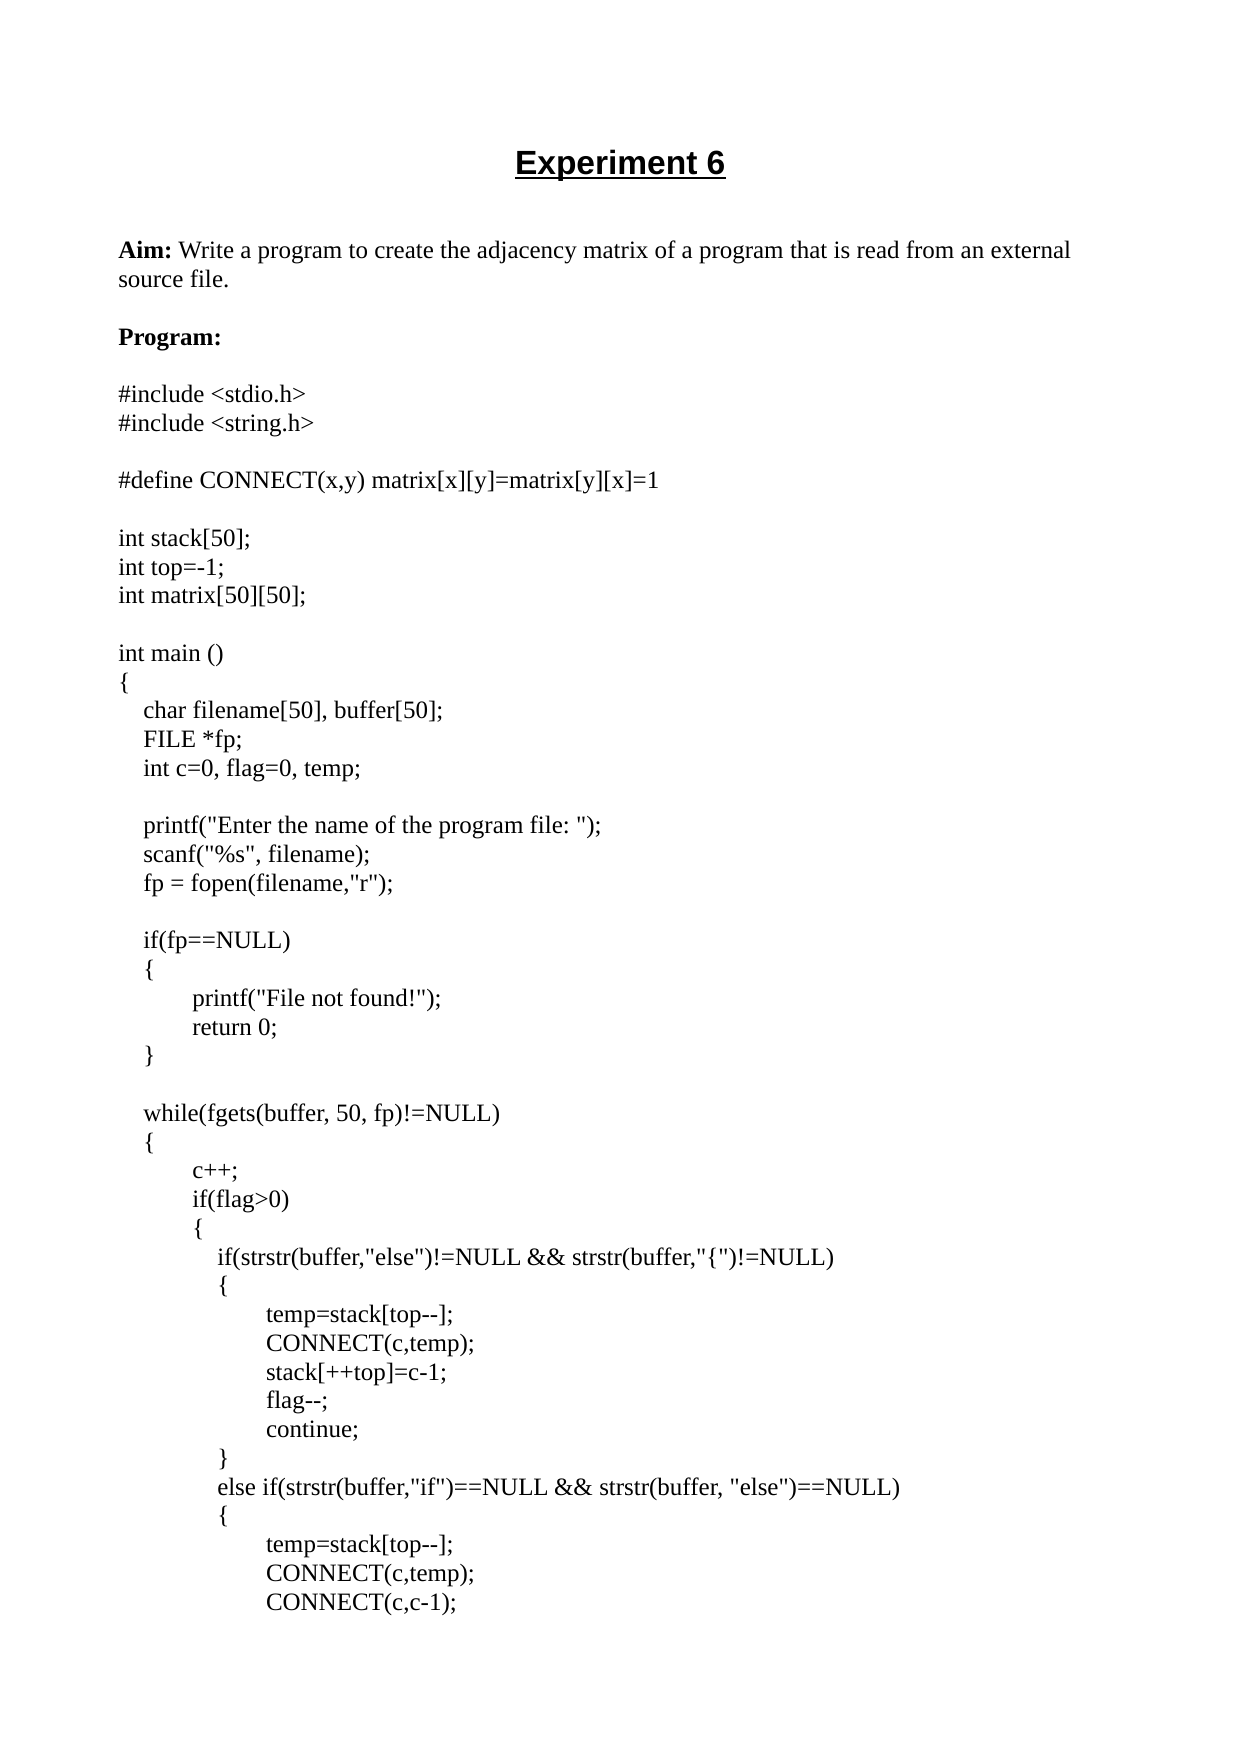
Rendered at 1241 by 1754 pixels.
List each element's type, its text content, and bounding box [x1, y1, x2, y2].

text CONNECT(c,temp); [118, 1328, 1122, 1357]
text { [118, 667, 1122, 696]
text int c=0, flag=0, temp; [118, 753, 1122, 782]
text { [118, 1213, 1122, 1242]
text return 0; [118, 1012, 1122, 1041]
text if(strstr(buffer,"else")!=NULL && strstr(buffer,"{")!=NULL) [118, 1242, 1122, 1271]
text } [118, 1443, 1122, 1472]
text temp=stack[top--]; [118, 1299, 1122, 1328]
text } [118, 1041, 1122, 1069]
text int matrix[50][50]; [118, 581, 1122, 609]
text fp = fopen(filename,"r"); [118, 868, 1122, 897]
text while(fgets(buffer, 50, fp)!=NULL) [118, 1098, 1122, 1127]
text printf("Enter the name of the program file: "); [118, 811, 1122, 839]
text int main () [118, 638, 1122, 667]
text { [118, 1271, 1122, 1299]
text CONNECT(c,c-1); [118, 1587, 1122, 1616]
text { [118, 1501, 1122, 1529]
text else if(strstr(buffer,"if")==NULL && strstr(buffer, "else")==NULL) [118, 1472, 1122, 1501]
text if(fp==NULL) [118, 926, 1122, 954]
text stack[++top]=c-1; [118, 1357, 1122, 1386]
text Program: [118, 322, 1122, 351]
text { [118, 954, 1122, 983]
subtitle Experiment 6 [118, 143, 1122, 182]
text CONNECT(c,temp); [118, 1558, 1122, 1587]
text if(flag>0) [118, 1184, 1122, 1213]
text #define CONNECT(x,y) matrix[x][y]=matrix[y][x]=1 [118, 466, 1122, 494]
text #include <stdio.h> [118, 379, 1122, 408]
text #include <string.h> [118, 408, 1122, 437]
text { [118, 1127, 1122, 1156]
text flag--; [118, 1386, 1122, 1414]
text temp=stack[top--]; [118, 1529, 1122, 1558]
text c++; [118, 1156, 1122, 1184]
text char filename[50], buffer[50]; [118, 696, 1122, 724]
text printf("File not found!"); [118, 983, 1122, 1012]
text int stack[50]; [118, 523, 1122, 552]
text Aim: Write a program to create the adjacency matrix of a program that is read from an external source file. [118, 236, 1122, 293]
text FILE *fp; [118, 724, 1122, 753]
text continue; [118, 1414, 1122, 1443]
text int top=-1; [118, 552, 1122, 581]
text scanf("%s", filename); [118, 839, 1122, 868]
